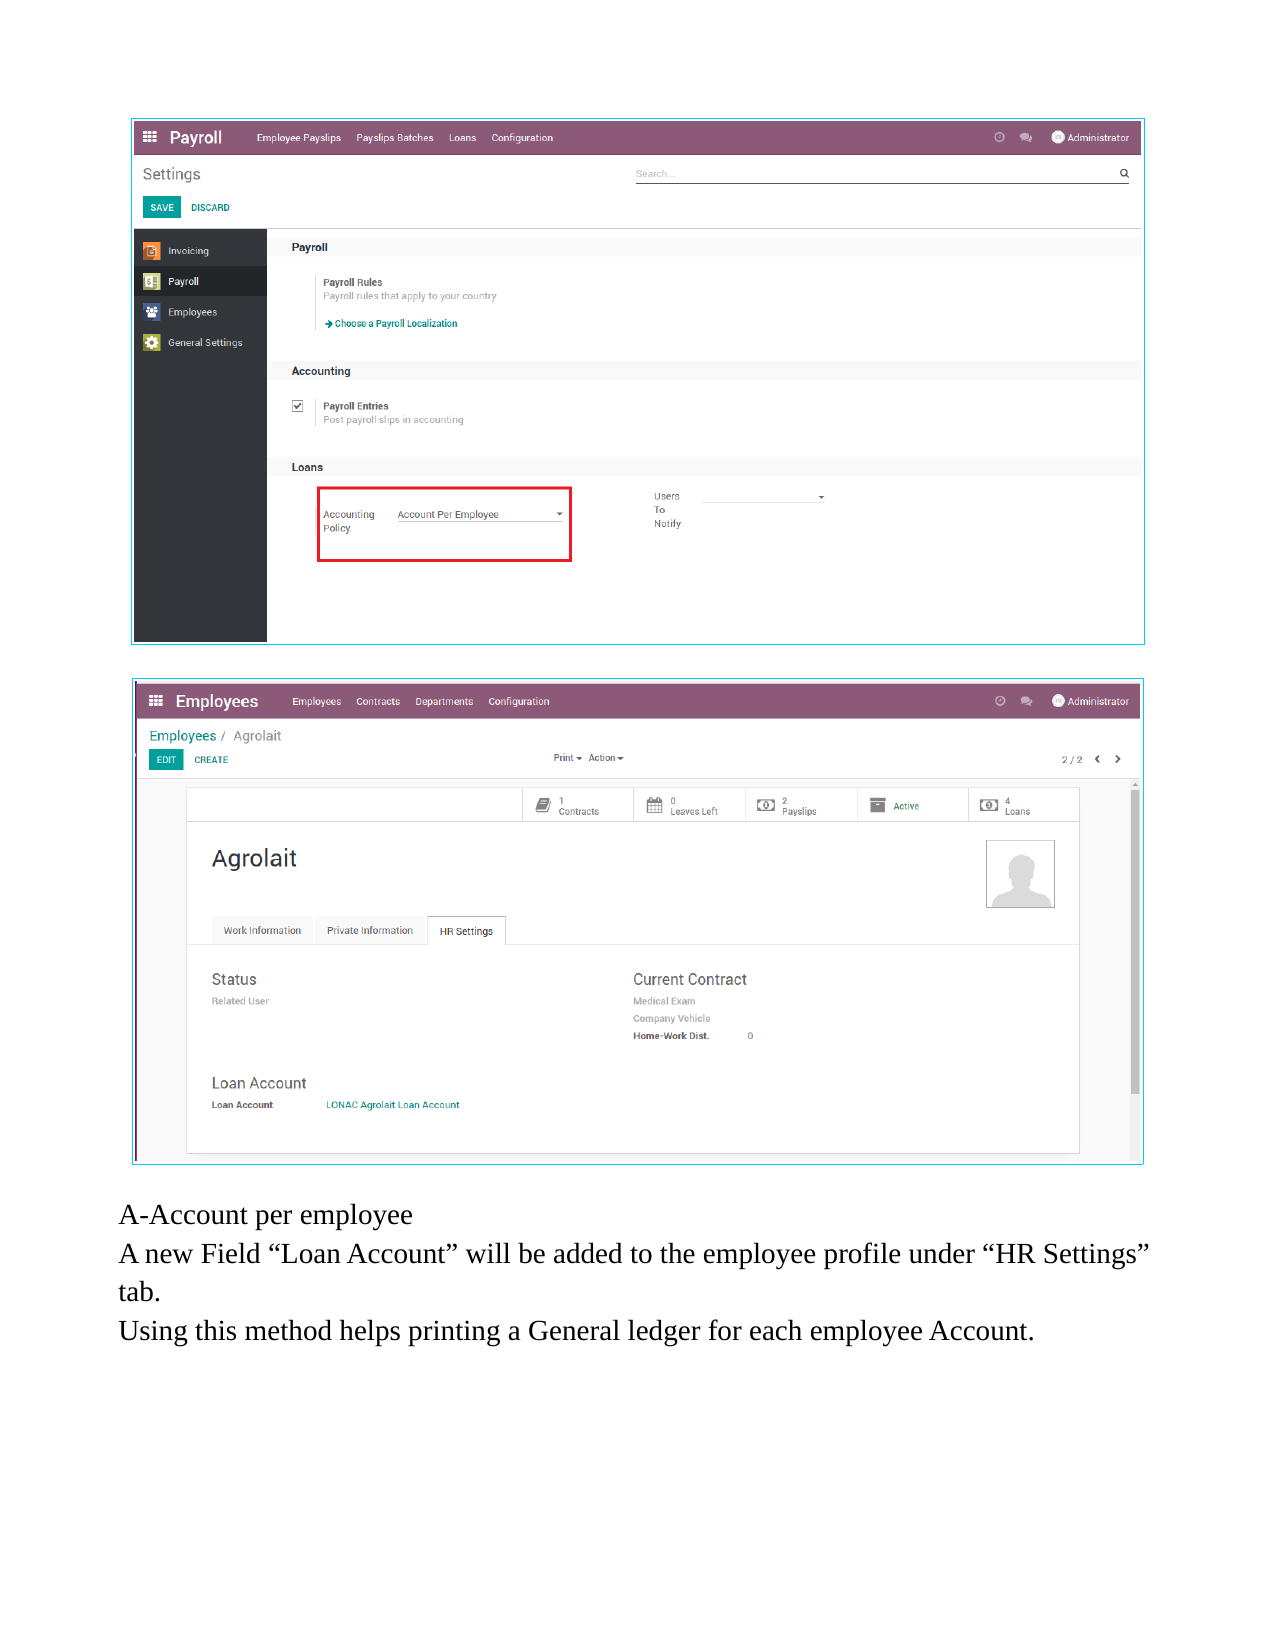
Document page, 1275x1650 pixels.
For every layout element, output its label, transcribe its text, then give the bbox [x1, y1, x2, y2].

text A-Account per employee [118, 1197, 1157, 1231]
text Using this method helps printing a General ledger for each employee Account. [118, 1313, 1157, 1346]
picture [134, 121, 1141, 642]
picture [135, 681, 1140, 1161]
text A new Field “Loan Account” will be added to the employee profile under “HR Settings” tab. [118, 1236, 1157, 1308]
